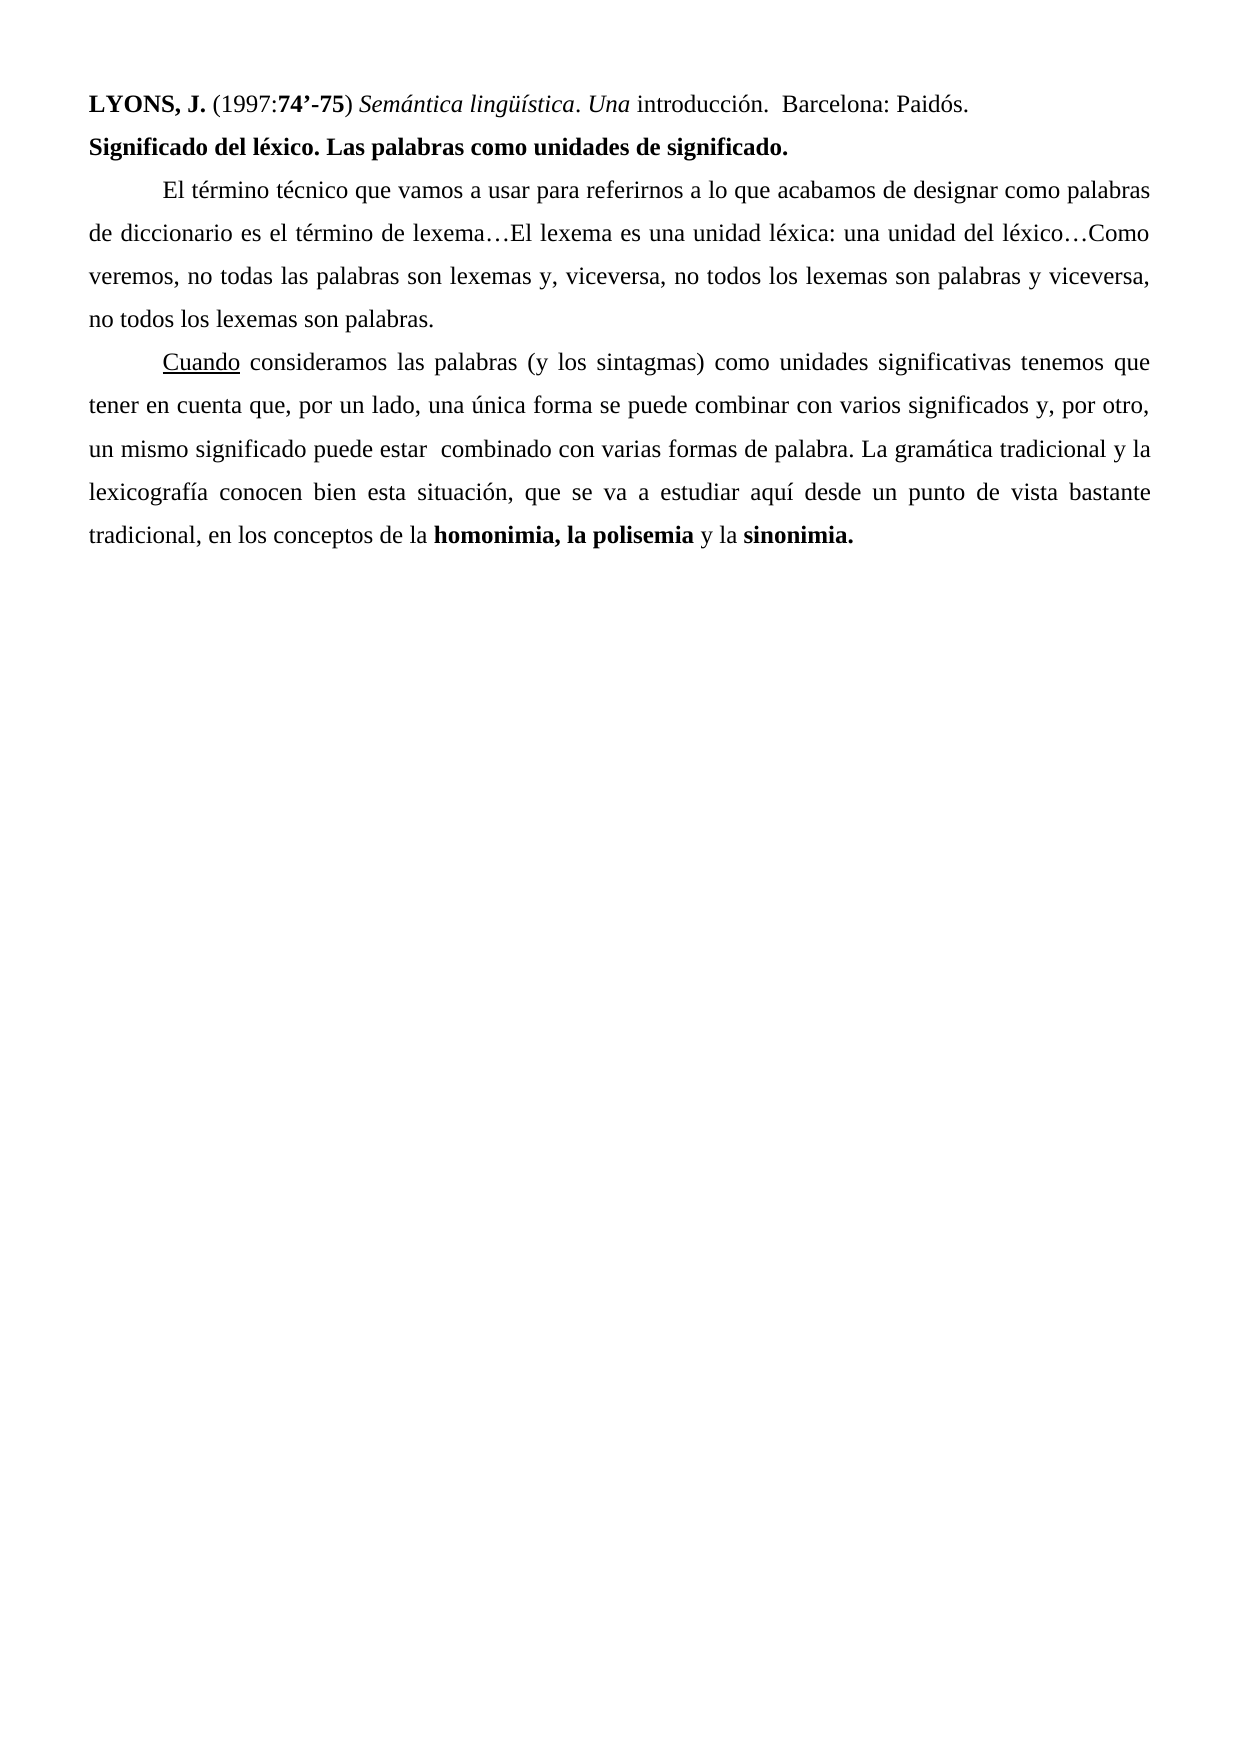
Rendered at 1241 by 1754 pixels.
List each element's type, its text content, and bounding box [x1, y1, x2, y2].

text El término técnico que vamos a usar para referirnos a lo que acabamos de designar como palabras de diccionario es el término de lexema…El lexema es una unidad léxica: una unidad del léxico…Como veremos, no todas las palabras son lexemas y, viceversa, no todos los lexemas son palabras y viceversa, no todos los lexemas son palabras. [89, 175, 1152, 333]
text Cuando consideramos las palabras (y los sintagmas) como unidades significativas tenemos que tener en cuenta que, por un lado, una única forma se puede combinar con varios significados y, por otro, un mismo significado puede estar combinado con varias formas de palabra. La gramática tradicional y la lexicografía conocen bien esta situación, que se va a estudiar aquí desde un punto de vista bastante tradicional, en los conceptos de la homonimia, la polisemia y la sinonimia. [89, 347, 1152, 549]
text LYONS, J. (1997:74’-75) Semántica lingüística. Una introducción. Barcelona: Paidós. [89, 89, 1152, 117]
text Significado del léxico. Las palabras como unidades de significado. [89, 132, 1152, 161]
